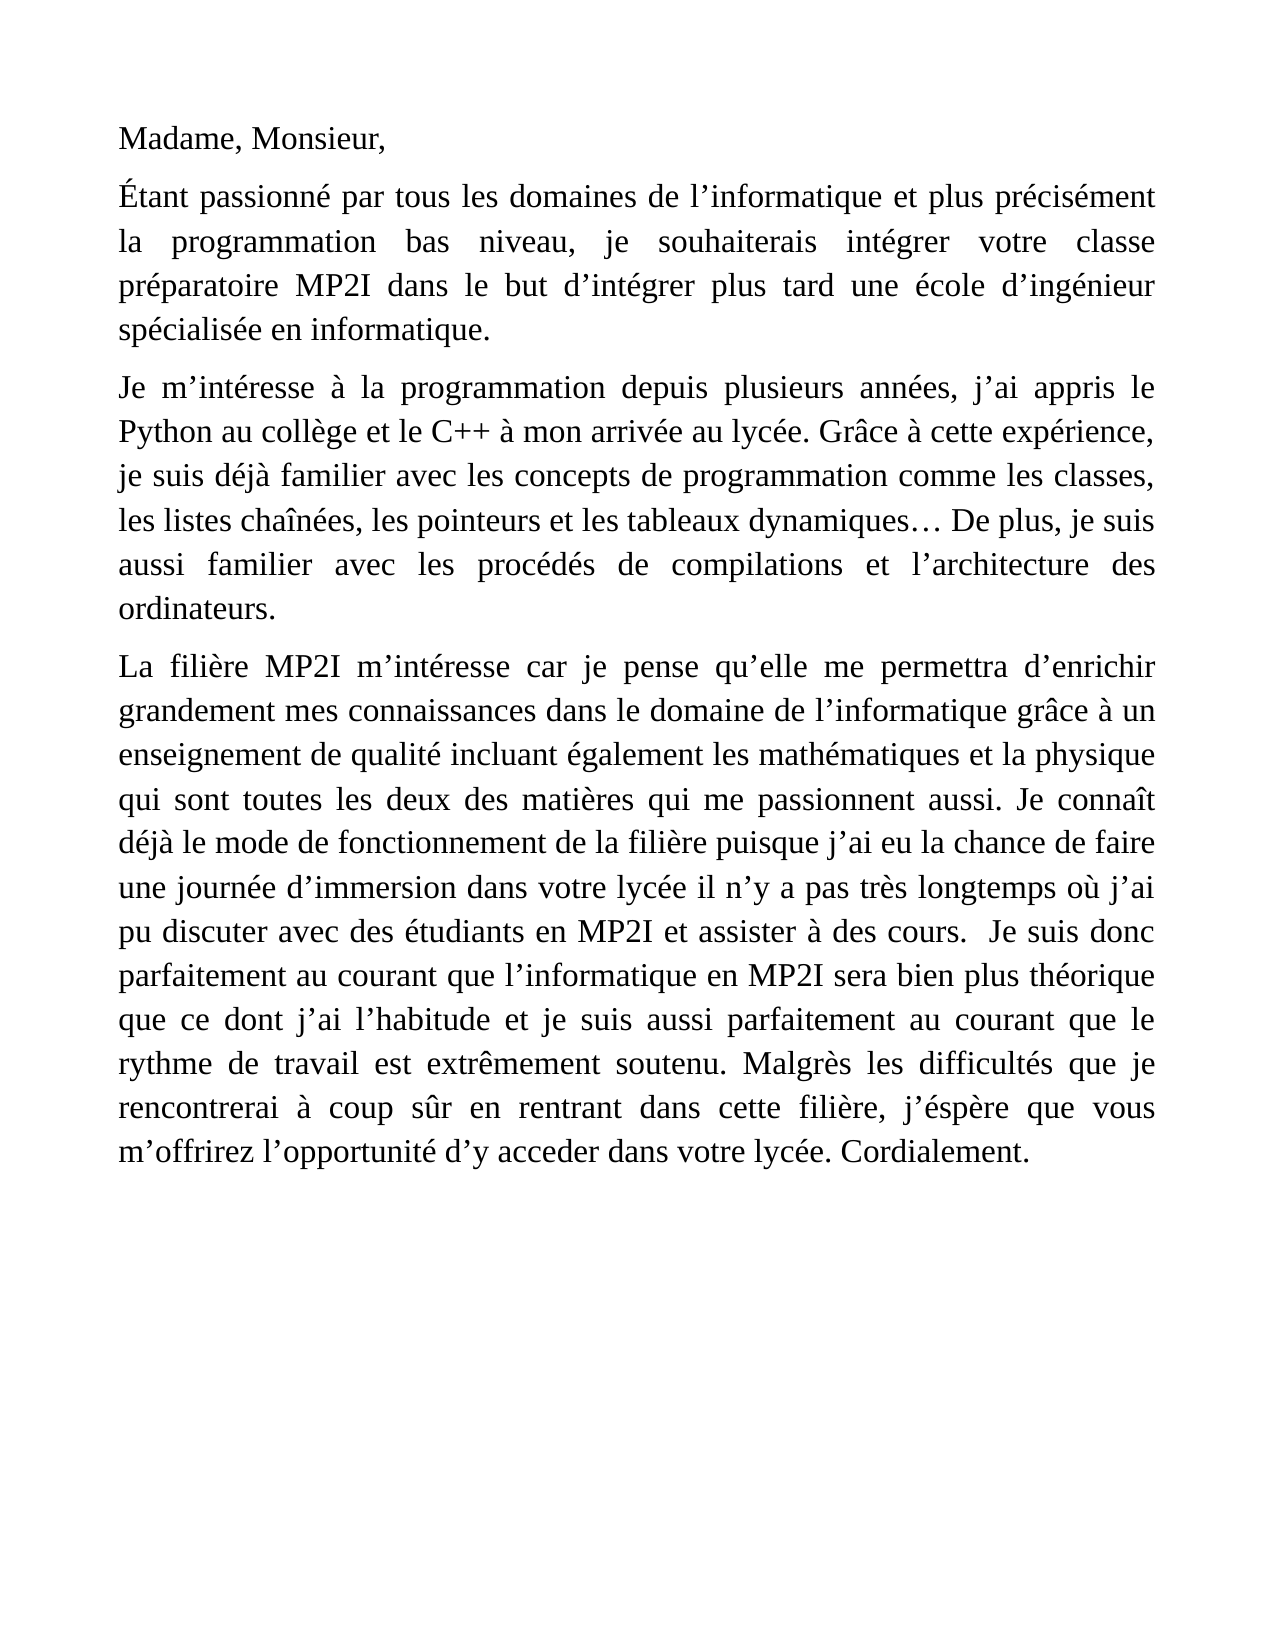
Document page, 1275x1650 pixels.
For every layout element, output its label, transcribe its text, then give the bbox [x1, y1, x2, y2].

text La filière MP2I m’intéresse car je pense qu’elle me permettra d’enrichir grandement mes connaissances dans le domaine de l’informatique grâce à un enseignement de qualité incluant également les mathématiques et la physique qui sont toutes les deux des matières qui me passionnent aussi. Je connaît déjà le mode de fonctionnement de la filière puisque j’ai eu la chance de faire une journée d’immersion dans votre lycée il n’y a pas très longtemps où j’ai pu discuter avec des étudiants en MP2I et assister à des cours. Je suis donc parfaitement au courant que l’informatique en MP2I sera bien plus théorique que ce dont j’ai l’habitude et je suis aussi parfaitement au courant que le rythme de travail est extrêmement soutenu. Malgrès les difficultés que je rencontrerai à coup sûr en rentrant dans cette filière, j’éspère que vous m’offrirez l’opportunité d’y acceder dans votre lycée. Cordialement. [118, 647, 1157, 1169]
text Madame, Monsieur, [118, 118, 1157, 156]
text Je m’intéresse à la programmation depuis plusieurs années, j’ai appris le Python au collège et le C++ à mon arrivée au lycée. Grâce à cette expérience, je suis déjà familier avec les concepts de programmation comme les classes, les listes chaînées, les pointeurs et les tableaux dynamiques… De plus, je suis aussi familier avec les procédés de compilations et l’architecture des ordinateurs. [118, 368, 1157, 626]
text Étant passionné par tous les domaines de l’informatique et plus précisément la programmation bas niveau, je souhaiterais intégrer votre classe préparatoire MP2I dans le but d’intégrer plus tard une école d’ingénieur spécialisée en informatique. [118, 177, 1157, 347]
